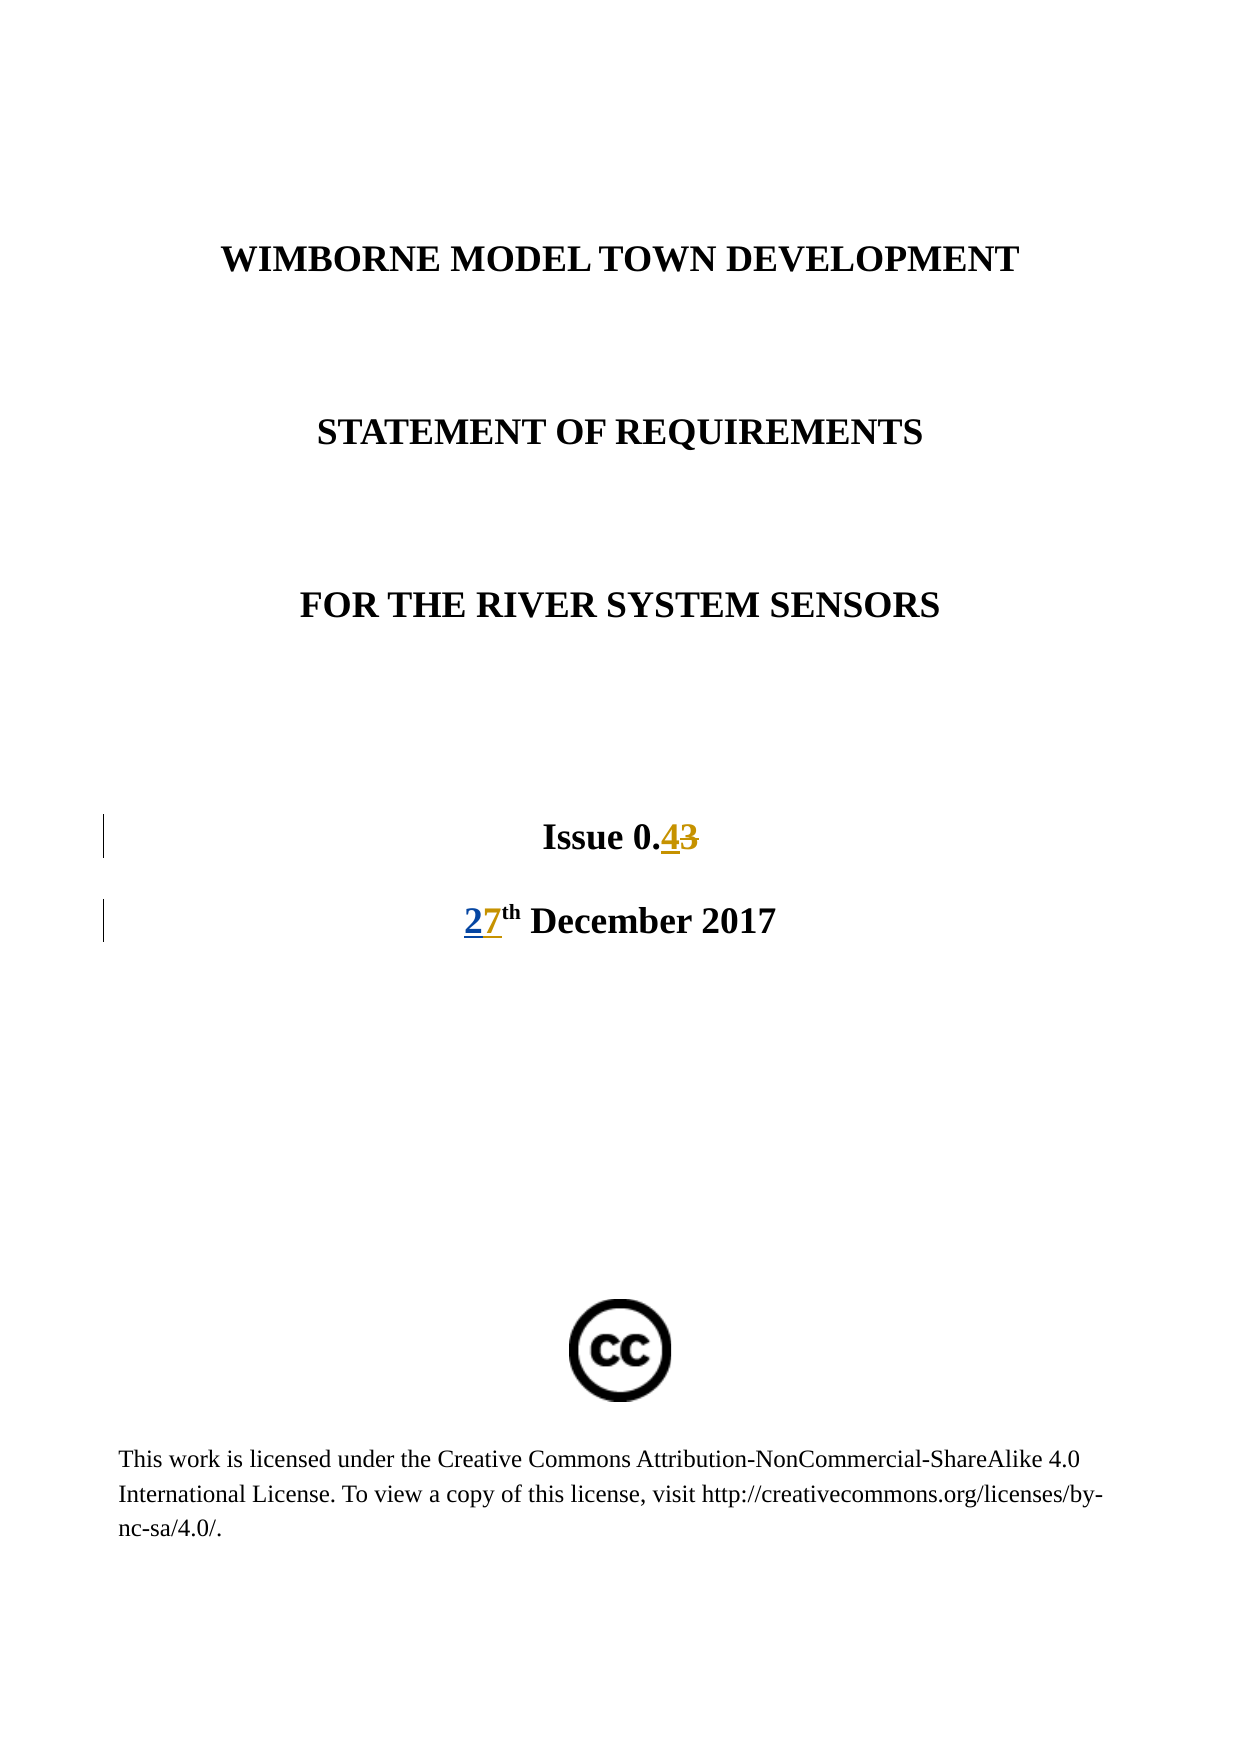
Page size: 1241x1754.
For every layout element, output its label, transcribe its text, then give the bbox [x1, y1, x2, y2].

text Issue 0.4 [118, 814, 1122, 857]
picture [569, 1299, 672, 1402]
text WIMBORNE MODEL TOWN DEVELOPMENT [118, 236, 1122, 279]
text FOR THE RIVER SYSTEM SENSORS [118, 582, 1122, 625]
text STATEMENT OF REQUIREMENTS [118, 409, 1122, 452]
text This work is licensed under the Creative Commons Attribution-NonCommercial-ShareAlike 4.0 International License. To view a copy of this license, visit http://creativecommons.org/licenses/by-nc-sa/4.0/. [118, 1444, 1122, 1542]
text 27th December 2017 [118, 899, 1122, 942]
